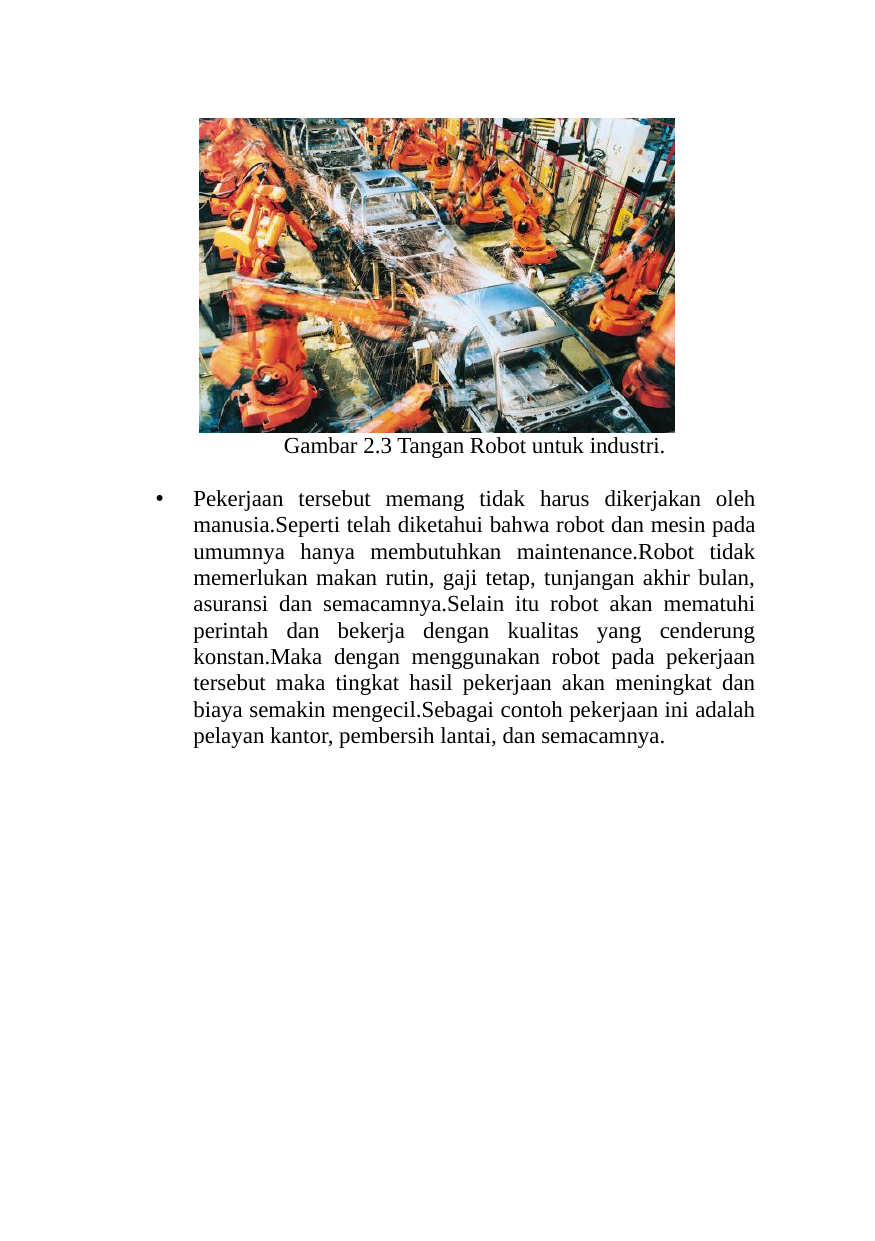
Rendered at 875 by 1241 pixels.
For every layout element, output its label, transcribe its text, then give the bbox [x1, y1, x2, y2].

list Gambar 2.3 Tangan Robot untuk industri. [156, 118, 756, 459]
list Pekerjaan tersebut memang tidak harus dikerjakan oleh manusia.Seperti telah diketahui bahwa robot dan mesin pada umumnya hanya membutuhkan maintenance.Robot tidak memerlukan makan rutin, gaji tetap, tunjangan akhir bulan, asuransi dan semacamnya.Selain itu robot akan mematuhi perintah dan bekerja dengan kualitas yang cenderung konstan.Maka dengan menggunakan robot pada pekerjaan tersebut maka tingkat hasil pekerjaan akan meningkat dan biaya semakin mengecil.Sebagai contoh pekerjaan ini adalah pelayan kantor, pembersih lantai, dan semacamnya. [156, 485, 756, 748]
picture [199, 118, 675, 433]
